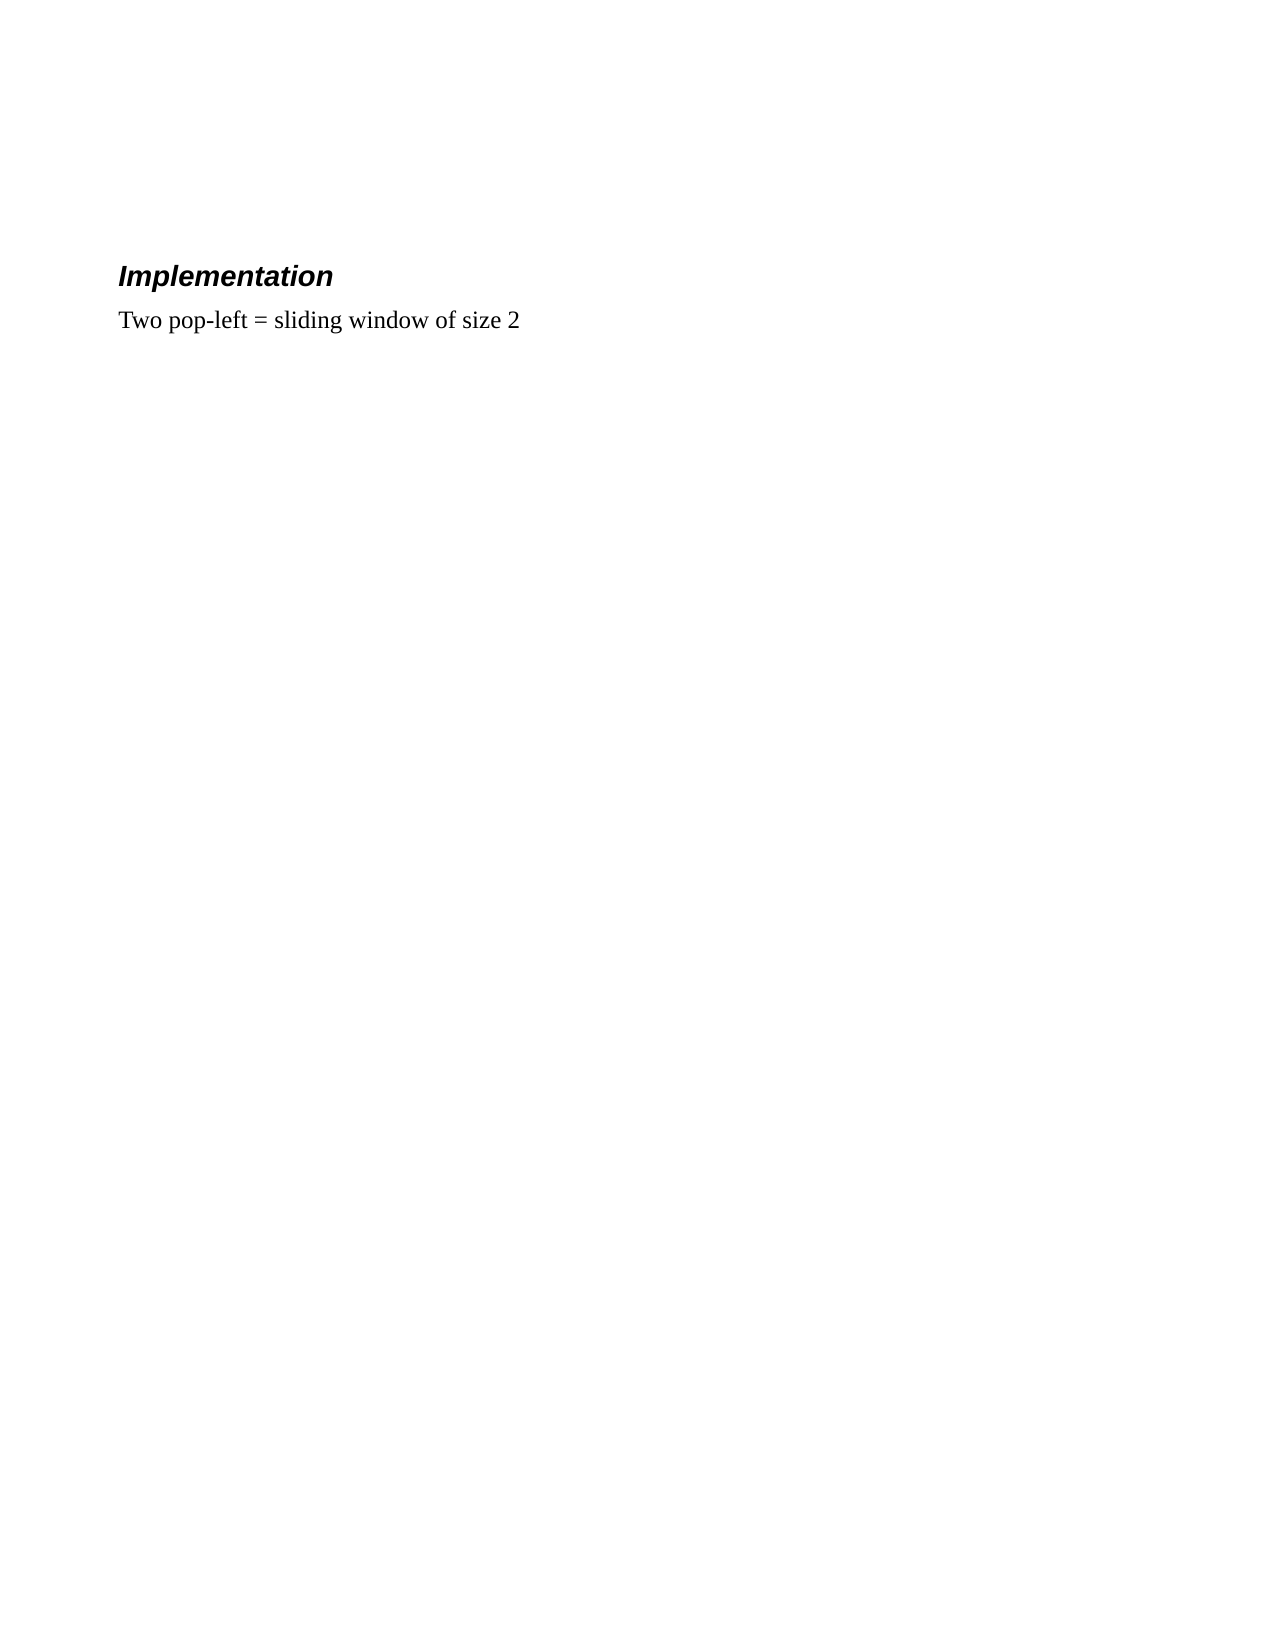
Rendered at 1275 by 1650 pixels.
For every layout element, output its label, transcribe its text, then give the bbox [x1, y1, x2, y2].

subtitle Implementation [118, 259, 1157, 293]
text Two pop-left = sliding window of size 2 [118, 306, 1157, 334]
